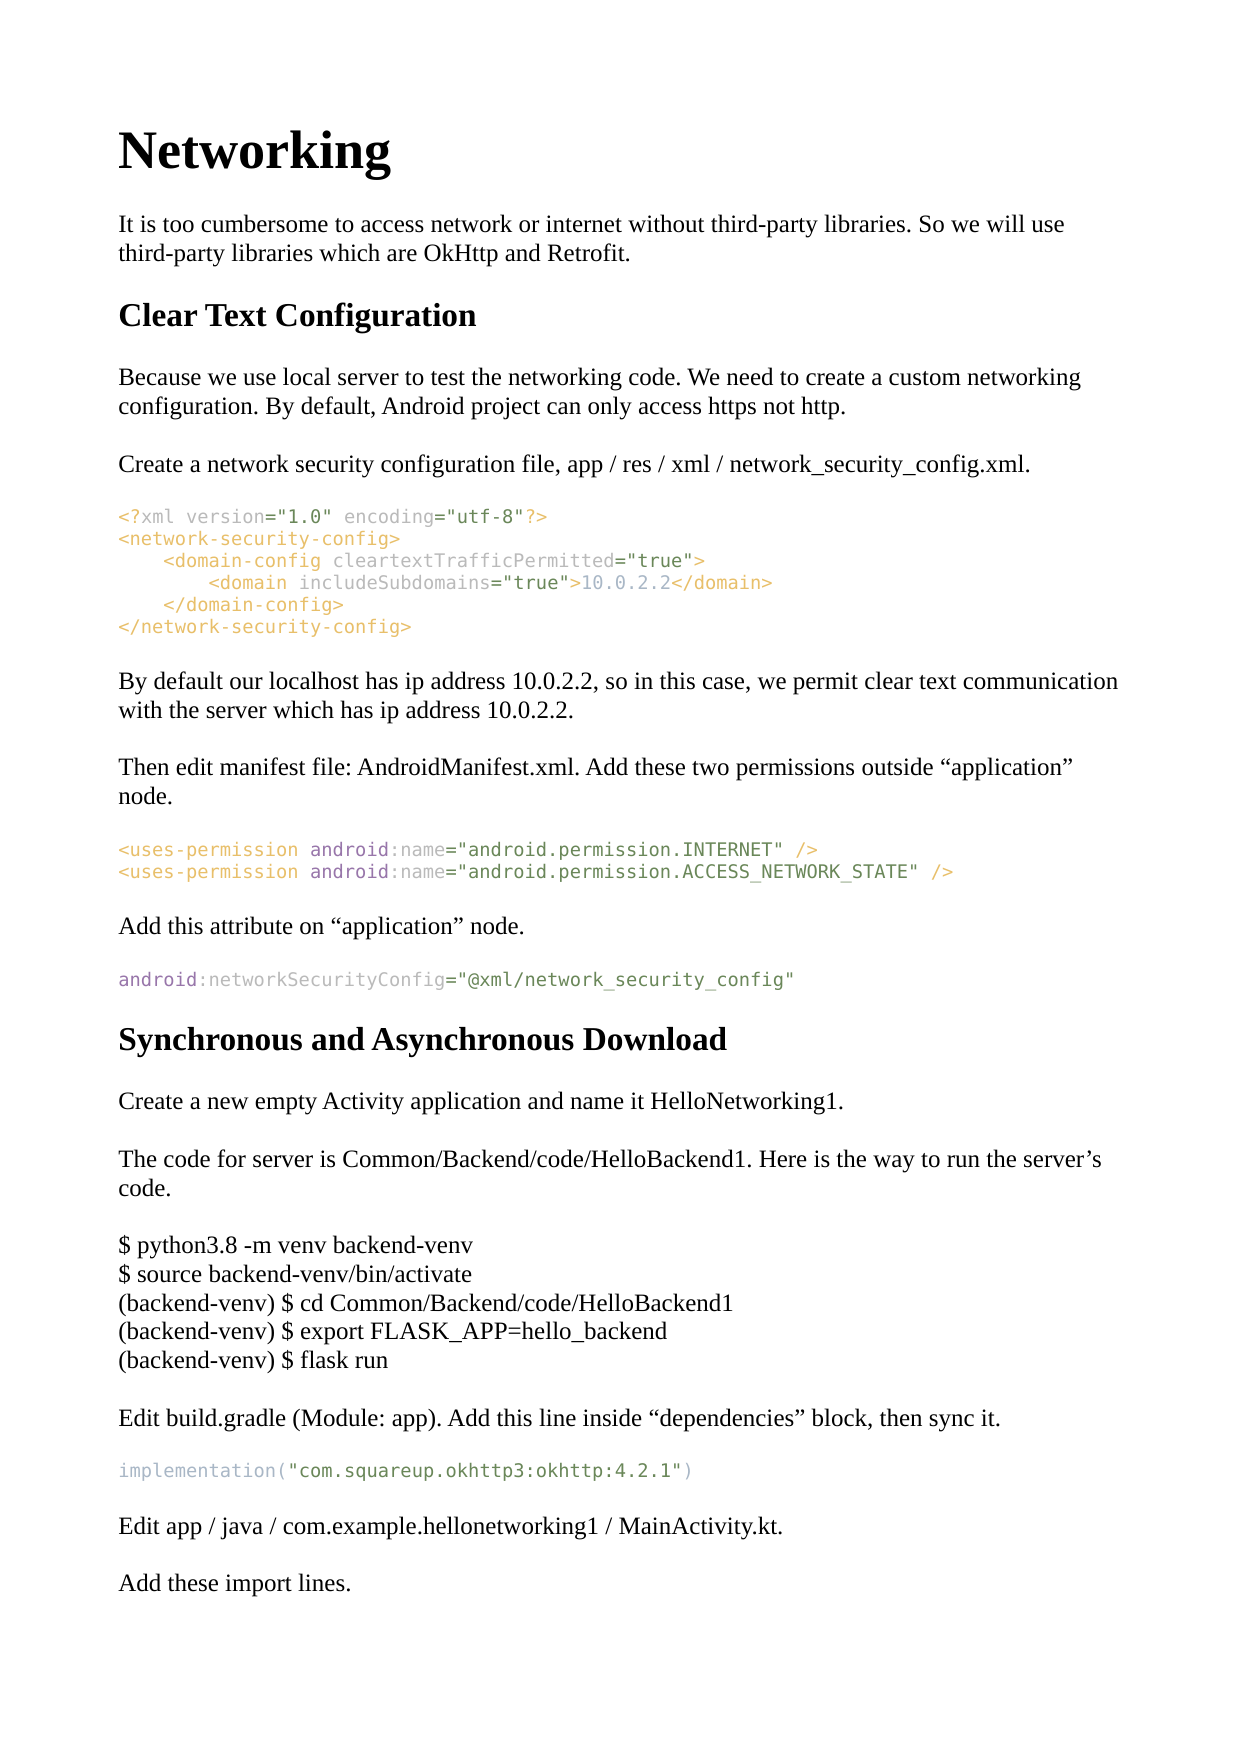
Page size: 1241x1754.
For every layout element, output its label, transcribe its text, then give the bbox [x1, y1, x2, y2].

text It is too cumbersome to access network or internet without third-party libraries. So we will use third-party libraries which are OkHttp and Retrofit. [118, 209, 1122, 267]
text Networking [118, 118, 1122, 180]
text Add these import lines. [118, 1568, 1122, 1597]
text $ source backend-venv/bin/activate [118, 1259, 1122, 1288]
text Edit app / java / com.example.hellonetworking1 / MainActivity.kt. [118, 1511, 1122, 1539]
text <?xml version="1.0" encoding="utf-8"?> <network-security-config> <domain-config cleartextTrafficPermitted="true"> <domain includeSubdomains="true">10.0.2.2</domain> </domain-config> </network-security-config> [118, 506, 1122, 637]
text android:networkSecurityConfig="@xml/network_security_config" [118, 969, 1122, 991]
text By default our localhost has ip address 10.0.2.2, so in this case, we permit clear text communication with the server which has ip address 10.0.2.2. [118, 666, 1122, 724]
text Create a new empty Activity application and name it HelloNetworking1. [118, 1086, 1122, 1115]
text $ python3.8 -m venv backend-venv [118, 1230, 1122, 1259]
text (backend-venv) $ flask run [118, 1345, 1122, 1374]
text Then edit manifest file: AndroidManifest.xml. Add these two permissions outside “application” node. [118, 752, 1122, 810]
text The code for server is Common/Backend/code/HelloBackend1. Here is the way to run the server’s code. [118, 1144, 1122, 1201]
text Edit build.gradle (Module: app). Add this line inside “dependencies” block, then sync it. [118, 1403, 1122, 1431]
text Create a network security configuration file, app / res / xml / network_security_config.xml. [118, 449, 1122, 477]
text (backend-venv) $ export FLASK_APP=hello_backend [118, 1316, 1122, 1345]
text (backend-venv) $ cd Common/Backend/code/HelloBackend1 [118, 1288, 1122, 1316]
text Clear Text Configuration [118, 295, 1122, 334]
text Add this attribute on “application” node. [118, 911, 1122, 940]
text Because we use local server to test the networking code. We need to create a custom networking configuration. By default, Android project can only access https not http. [118, 362, 1122, 420]
text Synchronous and Asynchronous Download [118, 1019, 1122, 1058]
text <uses-permission android:name="android.permission.INTERNET" /> <uses-permission android:name="android.permission.ACCESS_NETWORK_STATE" /> [118, 839, 1122, 882]
text implementation("com.squareup.okhttp3:okhttp:4.2.1") [118, 1460, 1122, 1482]
